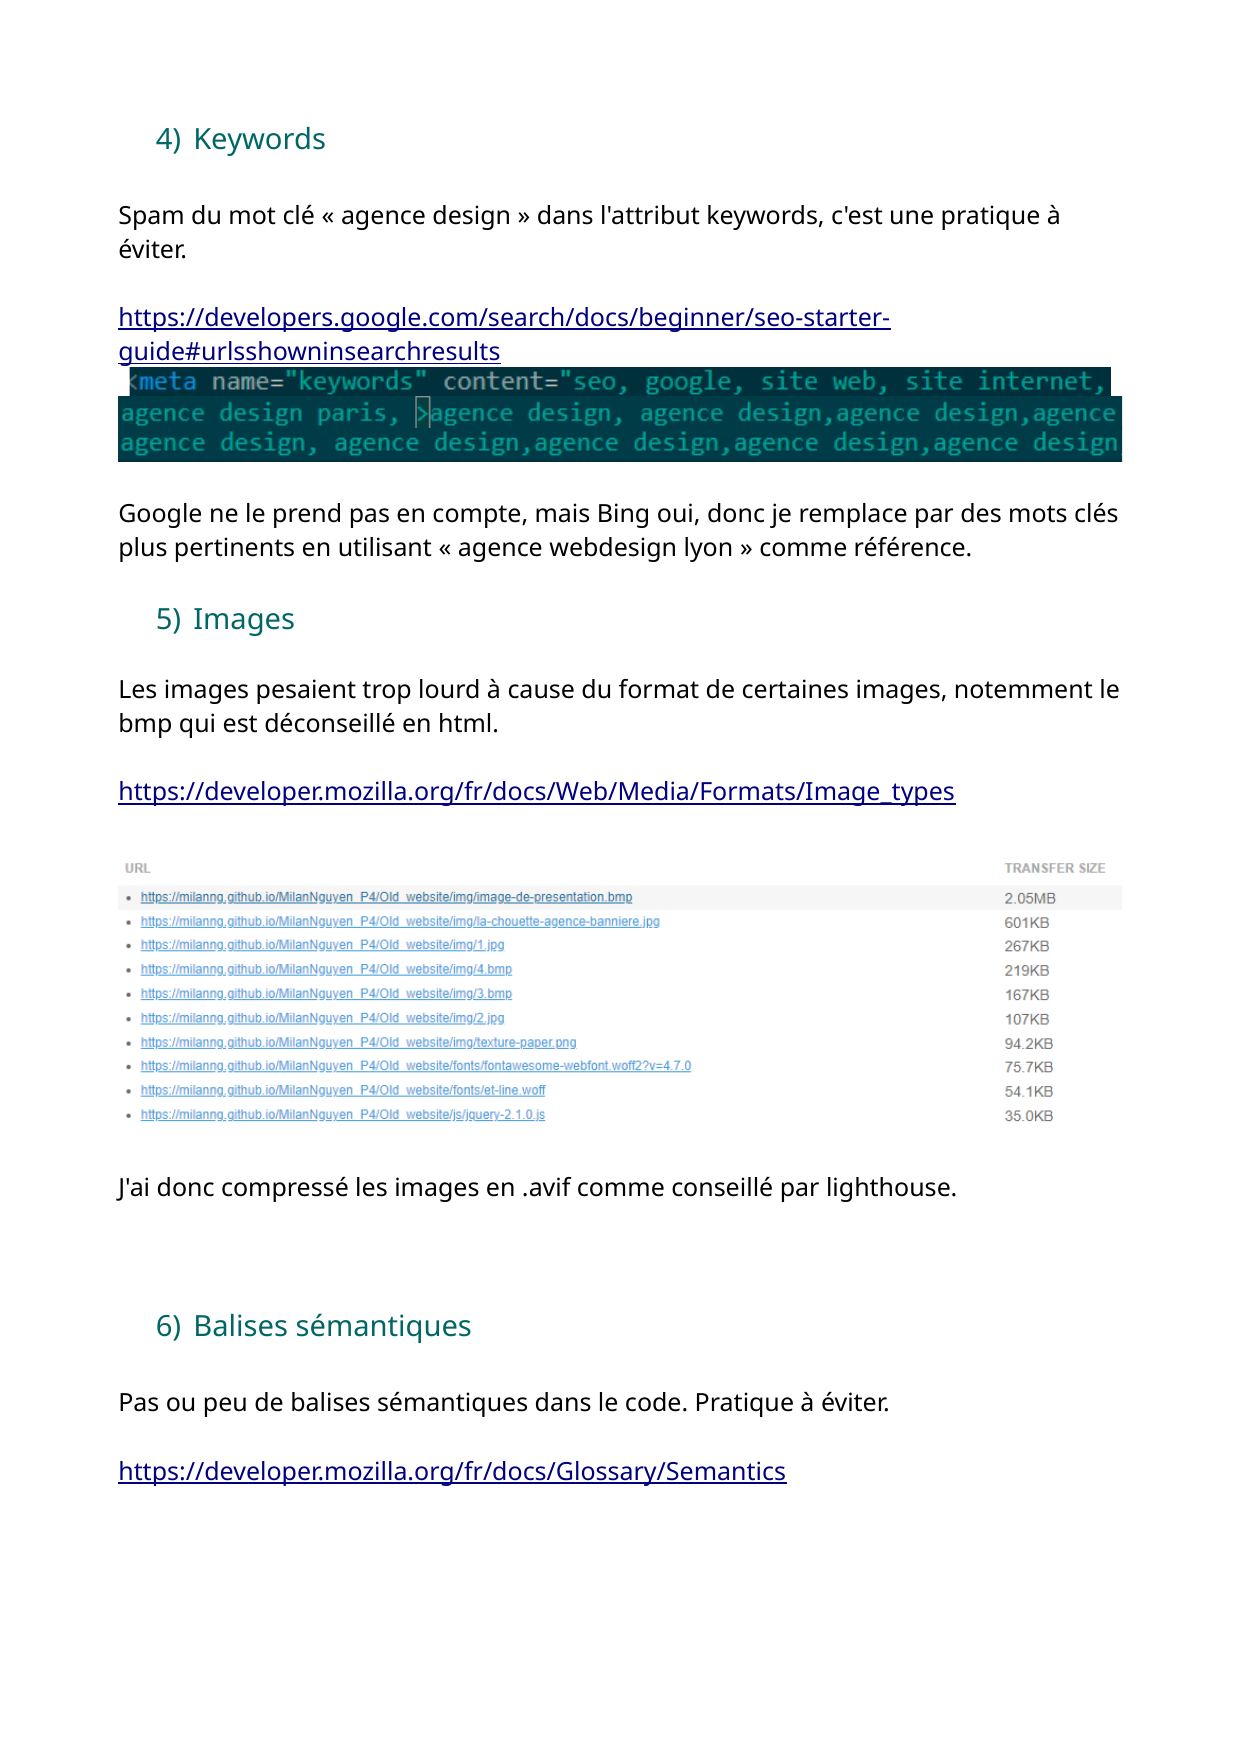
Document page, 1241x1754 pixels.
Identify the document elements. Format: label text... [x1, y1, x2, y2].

picture [118, 842, 1123, 1136]
picture [807, 377, 818, 389]
picture [935, 372, 946, 389]
picture [302, 370, 313, 389]
text J'ai donc compressé les images en .avif comme conseillé par lighthouse. [118, 1169, 1122, 1203]
picture [486, 372, 499, 389]
picture [118, 396, 1123, 460]
picture [1022, 377, 1034, 385]
picture [417, 370, 426, 376]
picture [734, 386, 741, 394]
picture [1080, 372, 1092, 387]
picture [387, 370, 397, 389]
picture [531, 372, 543, 389]
picture [834, 377, 846, 389]
text Google ne le prend pas en compte, mais Bing oui, donc je remplace par des mots clés plus pertinents en utilisant « agence webdesign lyon » comme référence. [118, 496, 1122, 564]
list Images [156, 598, 1122, 638]
picture [864, 370, 876, 389]
picture [880, 386, 887, 394]
picture [459, 377, 471, 389]
picture [502, 377, 529, 389]
text https://developers.google.com/search/docs/beginner/seo-starter-guide#urlsshowninsearchresults [118, 300, 1122, 368]
picture [589, 377, 615, 389]
picture [575, 377, 585, 389]
picture [1037, 377, 1048, 389]
picture [620, 386, 626, 394]
picture [229, 377, 283, 389]
picture [373, 377, 377, 389]
list Keywords [156, 118, 1122, 158]
picture [129, 375, 137, 389]
picture [1006, 372, 1018, 389]
picture [791, 372, 802, 389]
picture [649, 388, 659, 394]
picture [361, 377, 369, 389]
picture [1065, 377, 1078, 389]
picture [718, 377, 730, 389]
picture [648, 377, 658, 384]
picture [316, 377, 327, 389]
picture [762, 377, 773, 389]
picture [402, 377, 412, 389]
picture [993, 377, 999, 389]
text Les images pesaient trop lourd à cause du format de certaines images, notemment le bmp qui est déconseillé en html. [118, 672, 1122, 740]
picture [343, 377, 361, 389]
picture [563, 370, 571, 376]
picture [705, 370, 716, 389]
picture [445, 377, 455, 389]
picture [661, 377, 673, 389]
picture [778, 377, 788, 389]
picture [908, 379, 918, 389]
list Balises sémantiques [156, 1306, 1122, 1345]
picture [926, 377, 932, 389]
text Pas ou peu de balises sémantiques dans le code. Pratique à éviter. [118, 1385, 1122, 1419]
picture [287, 370, 296, 376]
picture [980, 377, 990, 389]
text Spam du mot clé « agence design » dans l'attribut keywords, c'est une pratique à éviter. [118, 197, 1122, 266]
picture [849, 377, 860, 387]
picture [328, 377, 340, 394]
picture [1096, 386, 1103, 394]
picture [1051, 377, 1056, 389]
picture [684, 377, 702, 394]
picture [950, 377, 962, 387]
picture [214, 377, 225, 389]
text https://developer.mozilla.org/fr/docs/Glossary/Semantics [118, 1453, 1122, 1487]
picture [475, 377, 485, 389]
text https://developer.mozilla.org/fr/docs/Web/Media/Formats/Image_types [118, 774, 1122, 808]
